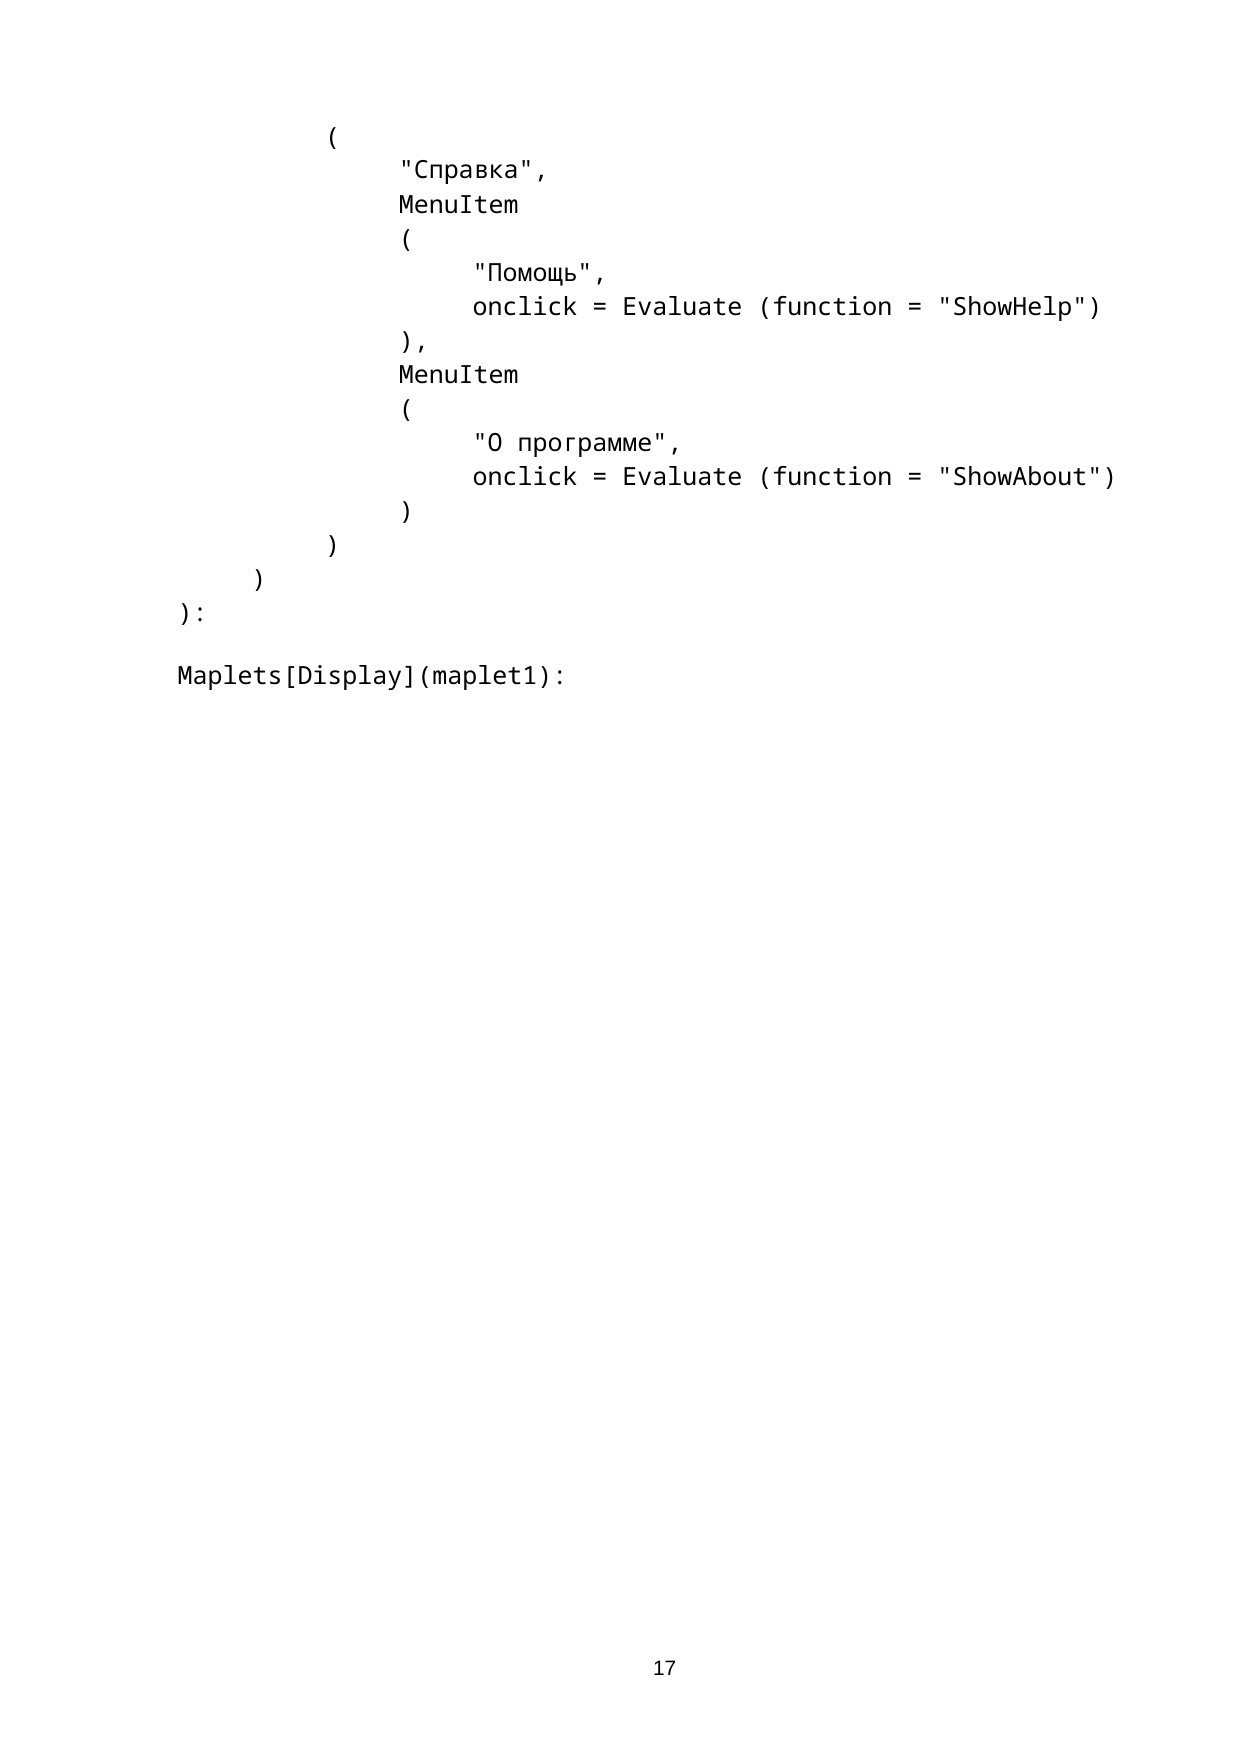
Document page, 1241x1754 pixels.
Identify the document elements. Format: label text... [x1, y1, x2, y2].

text onclick = Evaluate (function = "ShowAbout") [177, 459, 1152, 493]
text Maplets[Display](maplet1): [177, 657, 1152, 692]
text ( [177, 118, 1152, 152]
text "О программе", [177, 425, 1152, 459]
text ) [177, 527, 1152, 561]
text ( [177, 220, 1152, 254]
text ( [177, 391, 1152, 425]
text onclick = Evaluate (function = "ShowHelp") [177, 288, 1152, 322]
text ) [177, 561, 1152, 595]
text ): [177, 595, 1152, 629]
text "Помощь", [177, 254, 1152, 288]
text ), [177, 322, 1152, 357]
text MenuItem [177, 357, 1152, 391]
text ) [177, 493, 1152, 527]
text MenuItem [177, 186, 1152, 220]
text "Справка", [177, 152, 1152, 186]
